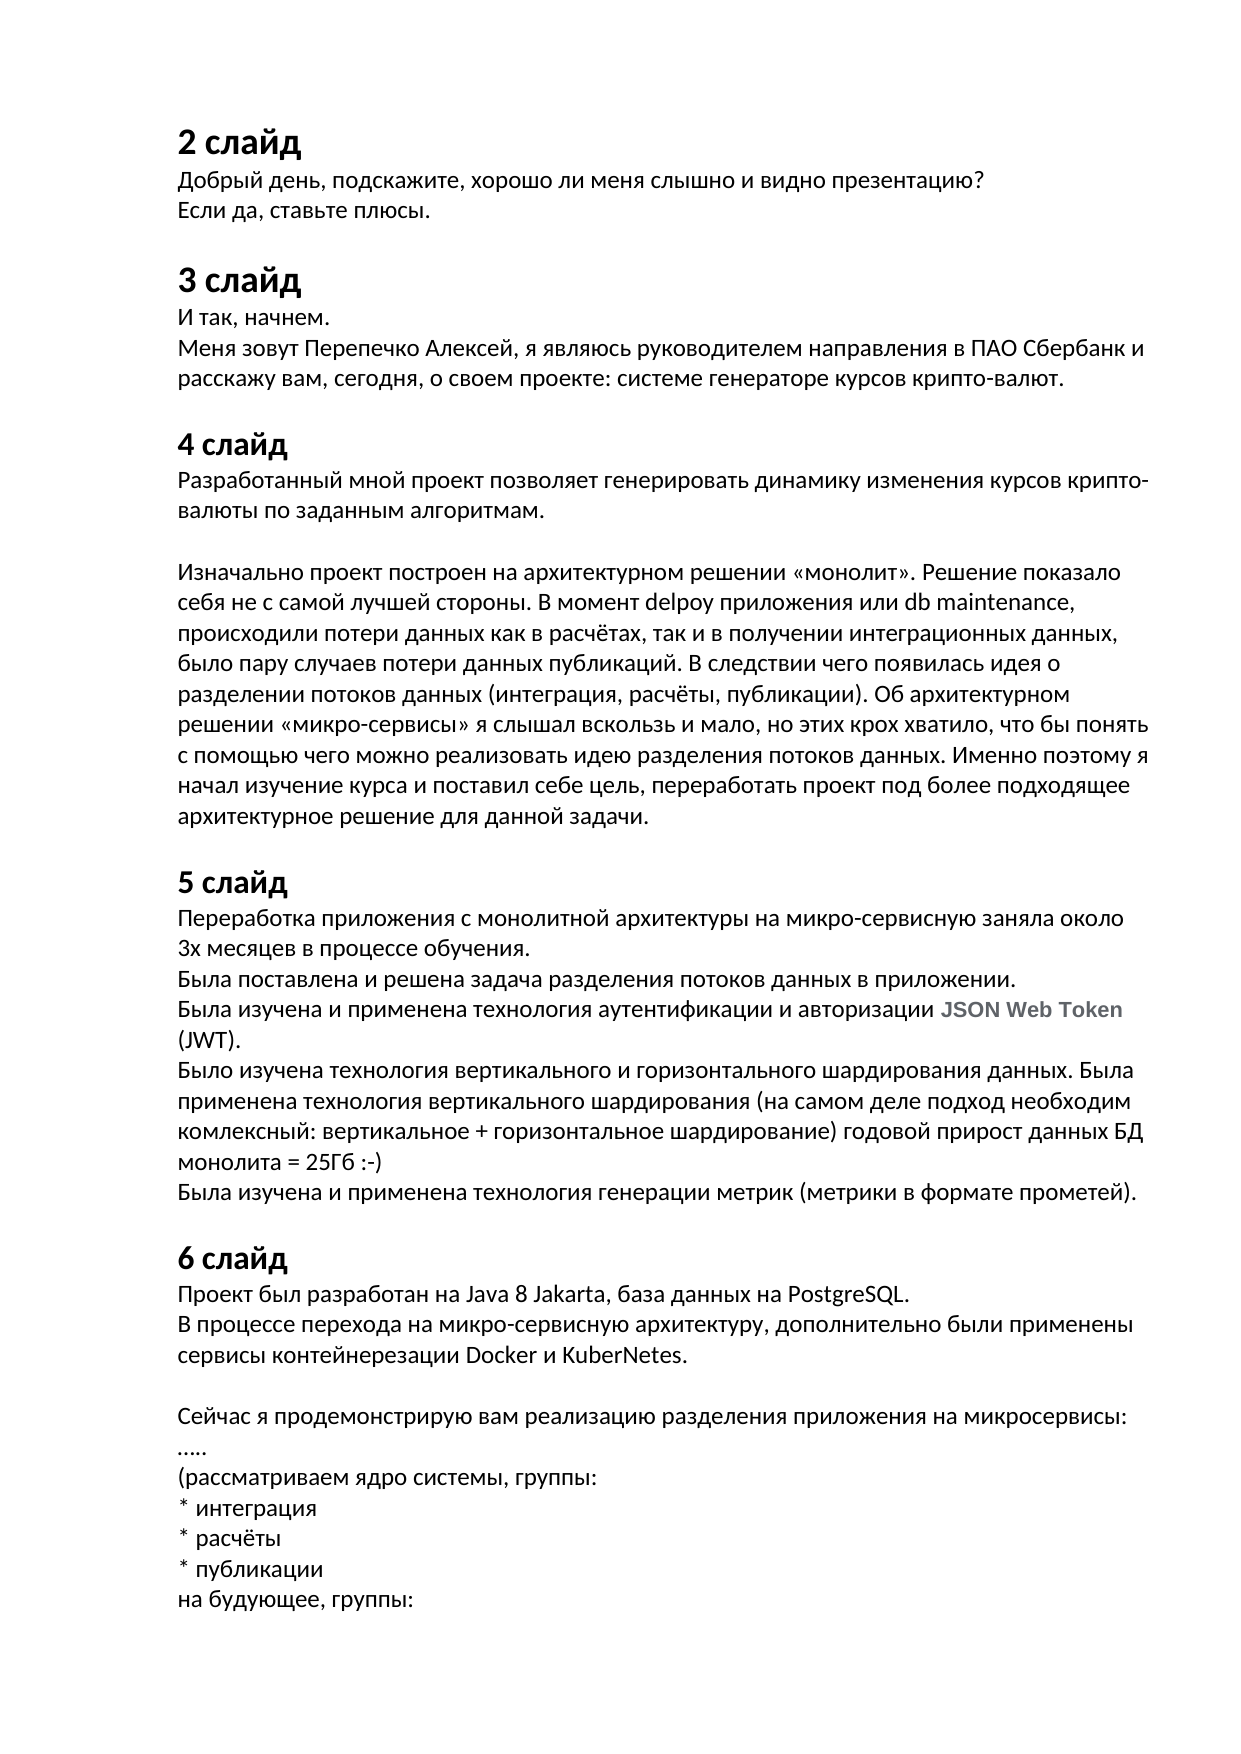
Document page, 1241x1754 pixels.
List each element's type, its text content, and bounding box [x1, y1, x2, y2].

text Была поставлена и решена задача разделения потоков данных в приложении. [177, 963, 1152, 993]
text * расчёты [177, 1522, 1152, 1553]
text 3 слайд [177, 256, 1152, 301]
text Переработка приложения с монолитной архитектуры на микро-сервисную заняла около 3х месяцев в процессе обучения. [177, 902, 1152, 963]
text Добрый день, подскажите, хорошо ли меня слышно и видно презентацию? Если да, ставьте плюсы. [177, 164, 1152, 225]
text Изначально проект построен на архитектурном решении «монолит». Решение показало себя не с самой лучшей стороны. В момент delpoy приложения или db maintenance, происходили потери данных как в расчётах, так и в получении интеграционных данных, было пару случаев потери данных публикаций. В следствии чего появилась идея о разделении потоков данных (интеграция, расчёты, публикации). Об архитектурном решении «микро-сервисы» я слышал вскользь и мало, но этих крох хватило, что бы понять с помощью чего можно реализовать идею разделения потоков данных. Именно поэтому я начал изучение курса и поставил себе цель, переработать проект под более подходящее архитектурное решение для данной задачи. [177, 556, 1152, 830]
text Сейчас я продемонстрирую вам реализацию разделения приложения на микросервисы: ….. [177, 1400, 1152, 1461]
text Проект был разработан на Java 8 Jakarta, база данных на PostgreSQL. [177, 1278, 1152, 1309]
text * публикации [177, 1553, 1152, 1583]
text 6 слайд [177, 1237, 1152, 1278]
text Была изучена и применена технология генерации метрик (метрики в формате прометей). [177, 1176, 1152, 1207]
text (рассматриваем ядро системы, группы: [177, 1461, 1152, 1492]
text 2 слайд [177, 118, 1152, 164]
text (JWT). [177, 1024, 1152, 1054]
text В процессе перехода на микро-сервисную архитектуру, дополнительно были применены сервисы контейнерезации Docker и KuberNetes. [177, 1309, 1152, 1370]
text И так, начнем. Меня зовут Перепечко Алексей, я являюсь руководителем направления в ПАО Сбербанк и расскажу вам, сегодня, о своем проекте: системе генераторе курсов крипто-валют. [177, 301, 1152, 393]
text Было изучена технология вертикального и горизонтального шардирования данных. Была применена технология вертикального шардирования (на самом деле подход необходим комлексный: вертикальное + горизонтальное шардирование) годовой прирост данных БД монолита = 25Гб :-) [177, 1054, 1152, 1176]
text 5 слайд [177, 861, 1152, 902]
text 4 слайд [177, 423, 1152, 464]
text на будующее, группы: [177, 1583, 1152, 1614]
text Была изучена и применена технология аутентификации и авторизации JSON Web Token [177, 993, 1152, 1024]
text Разработанный мной проект позволяет генерировать динамику изменения курсов крипто-валюты по заданным алгоритмам. [177, 464, 1152, 525]
text * интеграция [177, 1492, 1152, 1522]
